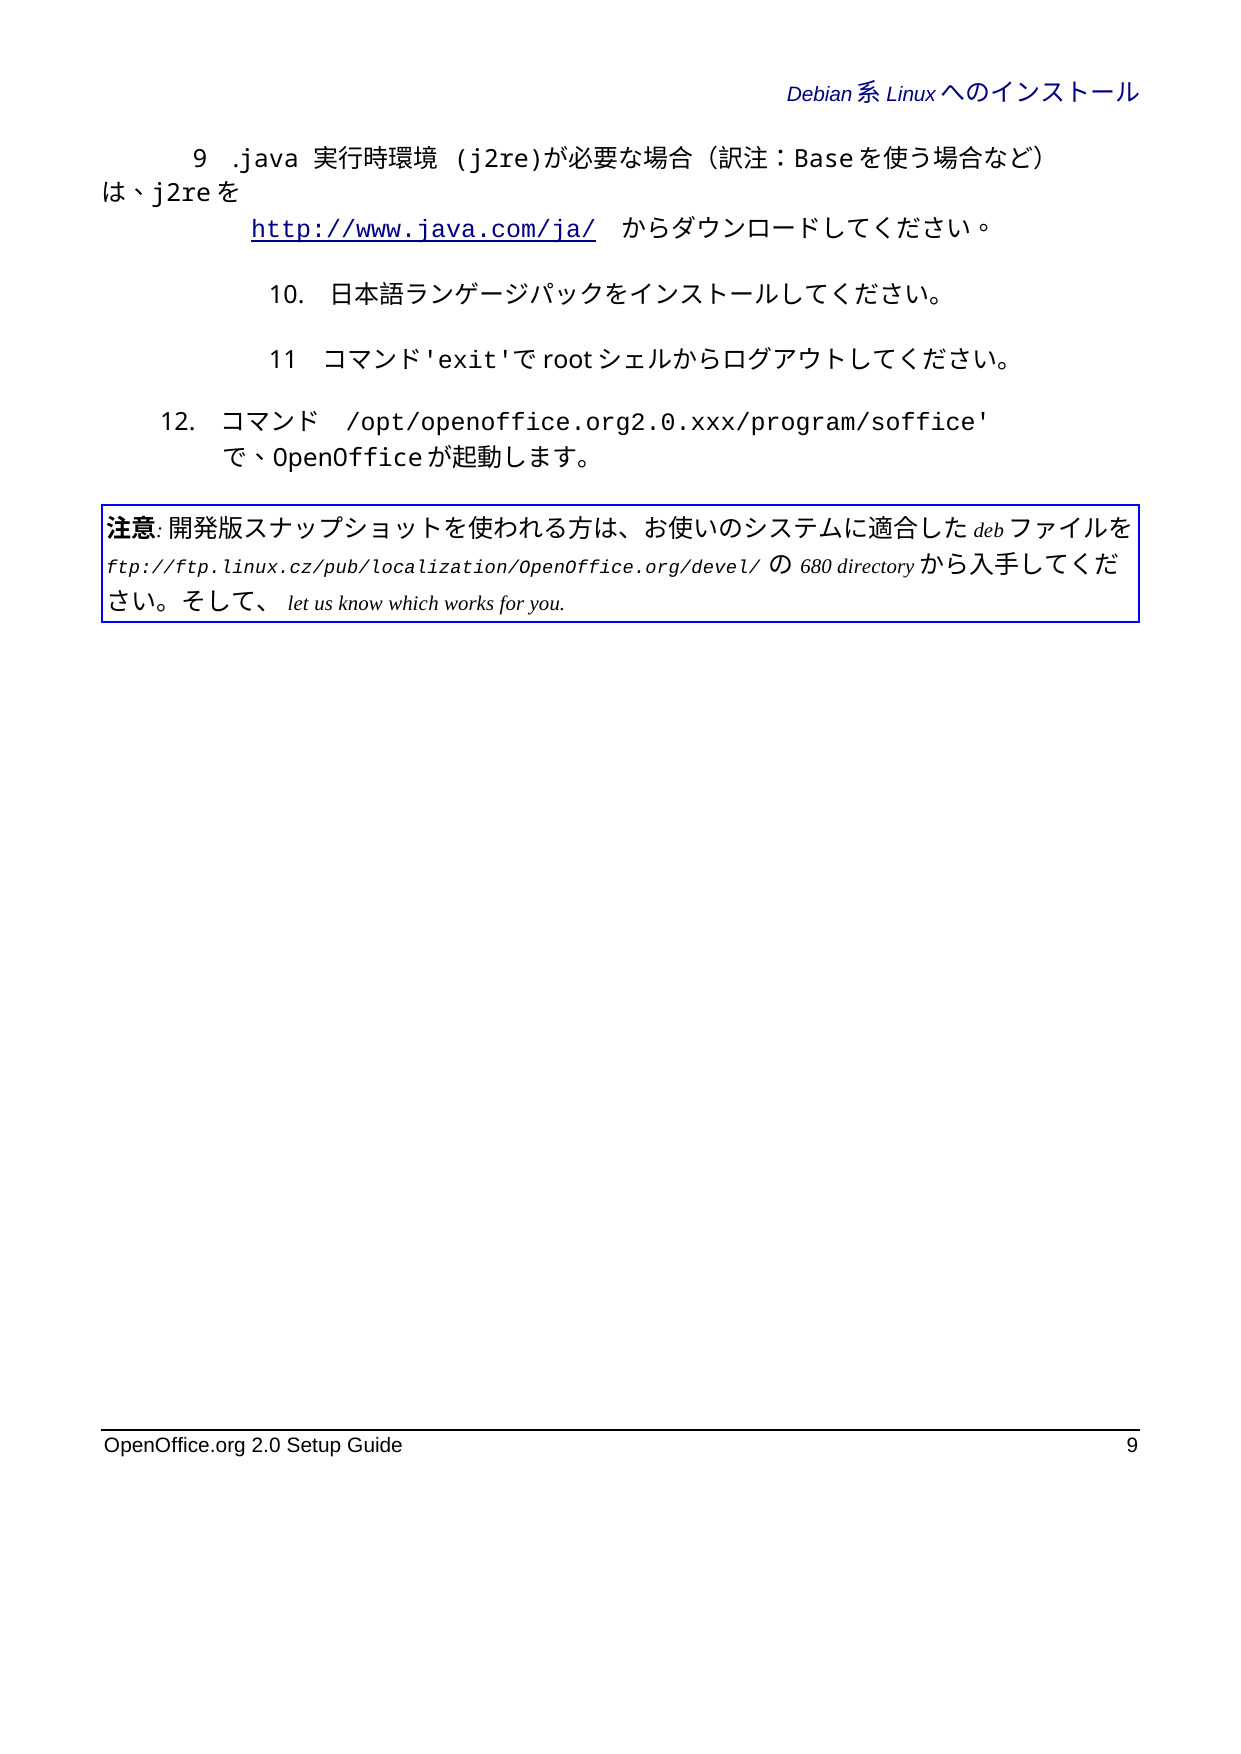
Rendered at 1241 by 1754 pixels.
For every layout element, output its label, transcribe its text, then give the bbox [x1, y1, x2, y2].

text http://www.java.com/ja/ からダウンロードしてください。 [101, 209, 1140, 245]
text 注意: 開発版スナップショットを使われる方は、お使いのシステムに適合したdebファイルを ftp://ftp.linux.cz/pub/localization/OpenOffice.org/devel/ の 680 directoryから入手してください。そして、 let us know which works for you. [103, 506, 1138, 621]
text 10. 日本語ランゲージパックをインストールしてください。 [138, 275, 1140, 311]
text 9 .java 実行時環境 (j2re)が必要な場合（訳注：Baseを使う場合など）は、j2reを [101, 138, 1140, 209]
text 12. コマンド /opt/openoffice.org2.0.xxx/program/soffice' [138, 404, 1140, 438]
text で、OpenOfficeが起動します。 [155, 438, 1140, 474]
text 11 コマンド'exit'でrootシェルからログアウトしてください。 [138, 339, 1140, 376]
